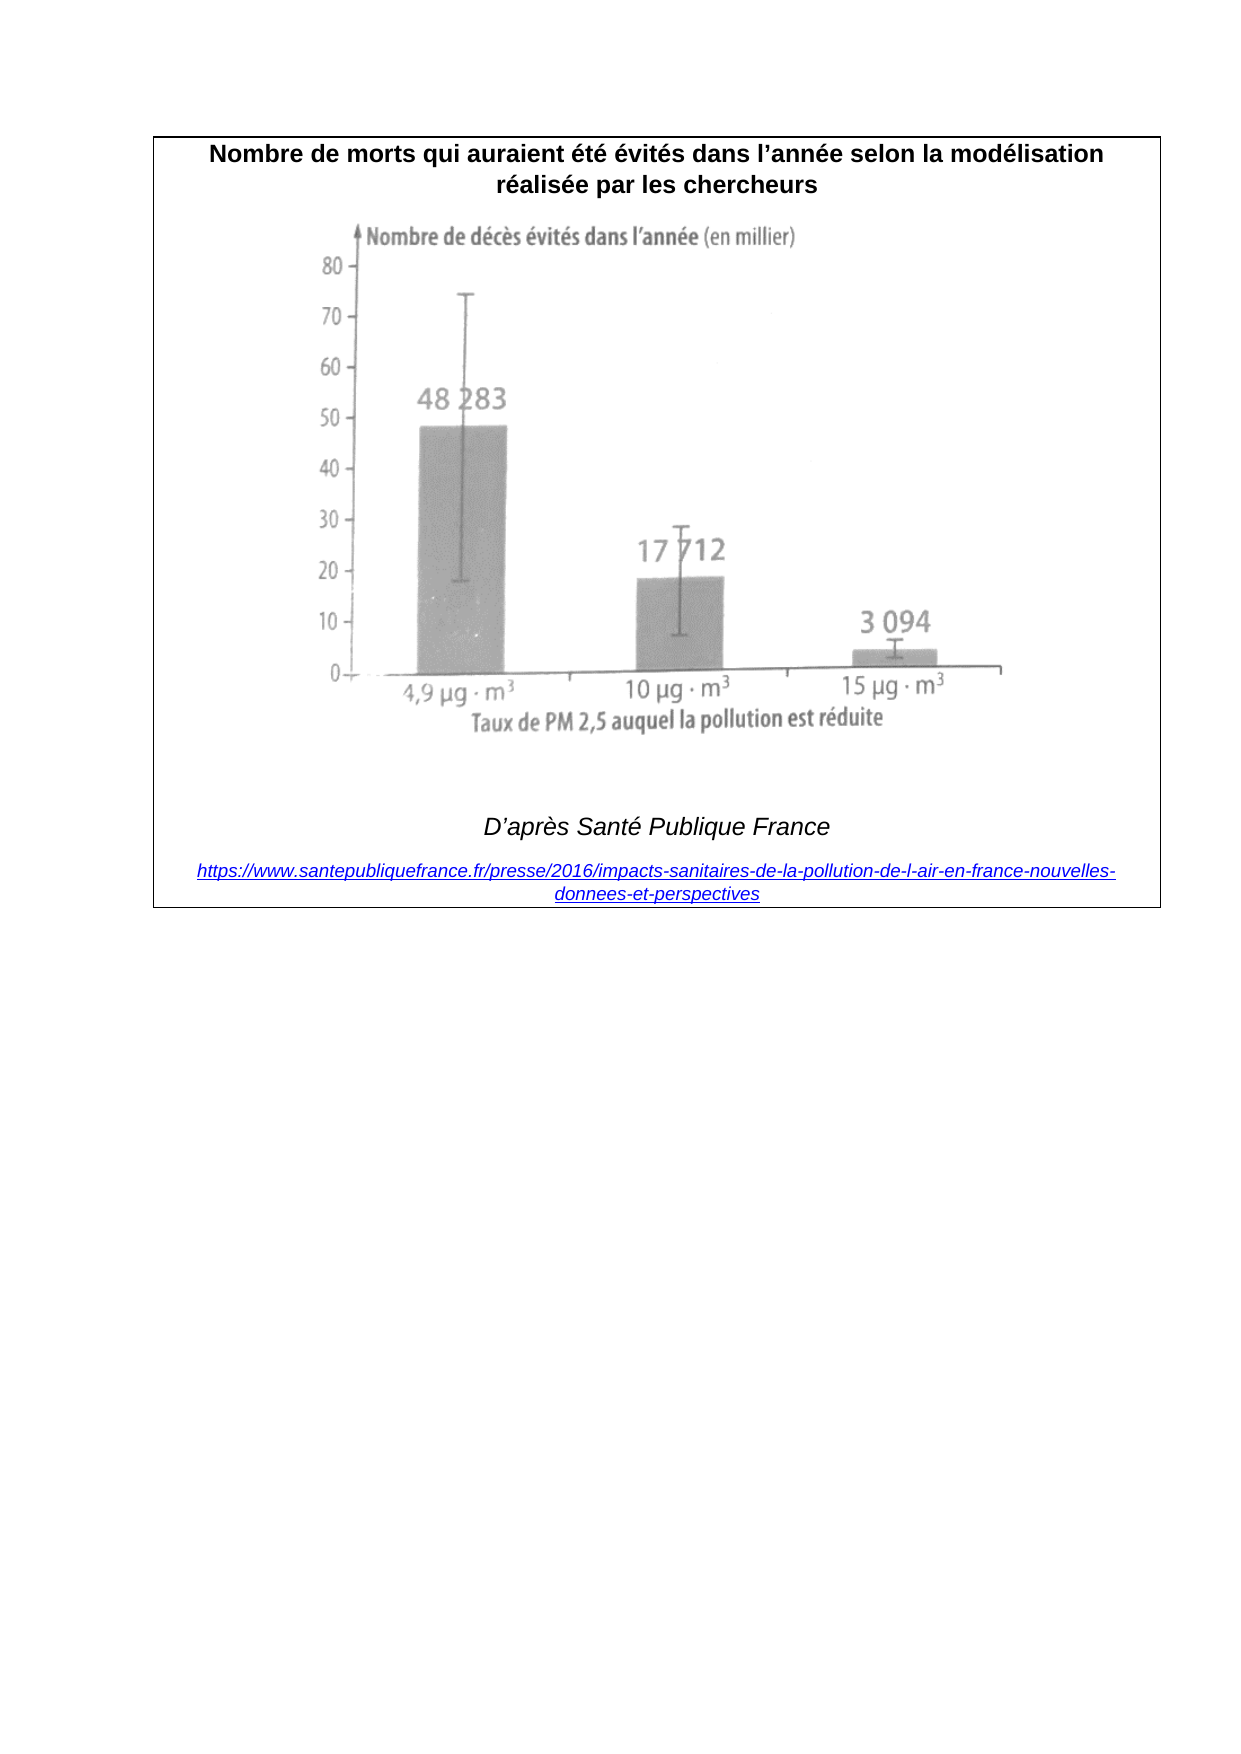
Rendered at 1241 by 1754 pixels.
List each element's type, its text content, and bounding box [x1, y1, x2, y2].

text D’après Santé Publique France [154, 809, 1160, 841]
text Nombre de morts qui auraient été évités dans l’année selon la modélisation réalisée par les chercheurs [154, 138, 1160, 199]
text https://www.santepubliquefrance.fr/presse/2016/impacts-sanitaires-de-la-pollution-de-l-air-en-france-nouvelles-donnees-et-perspectives [154, 857, 1160, 907]
picture [294, 218, 1019, 745]
